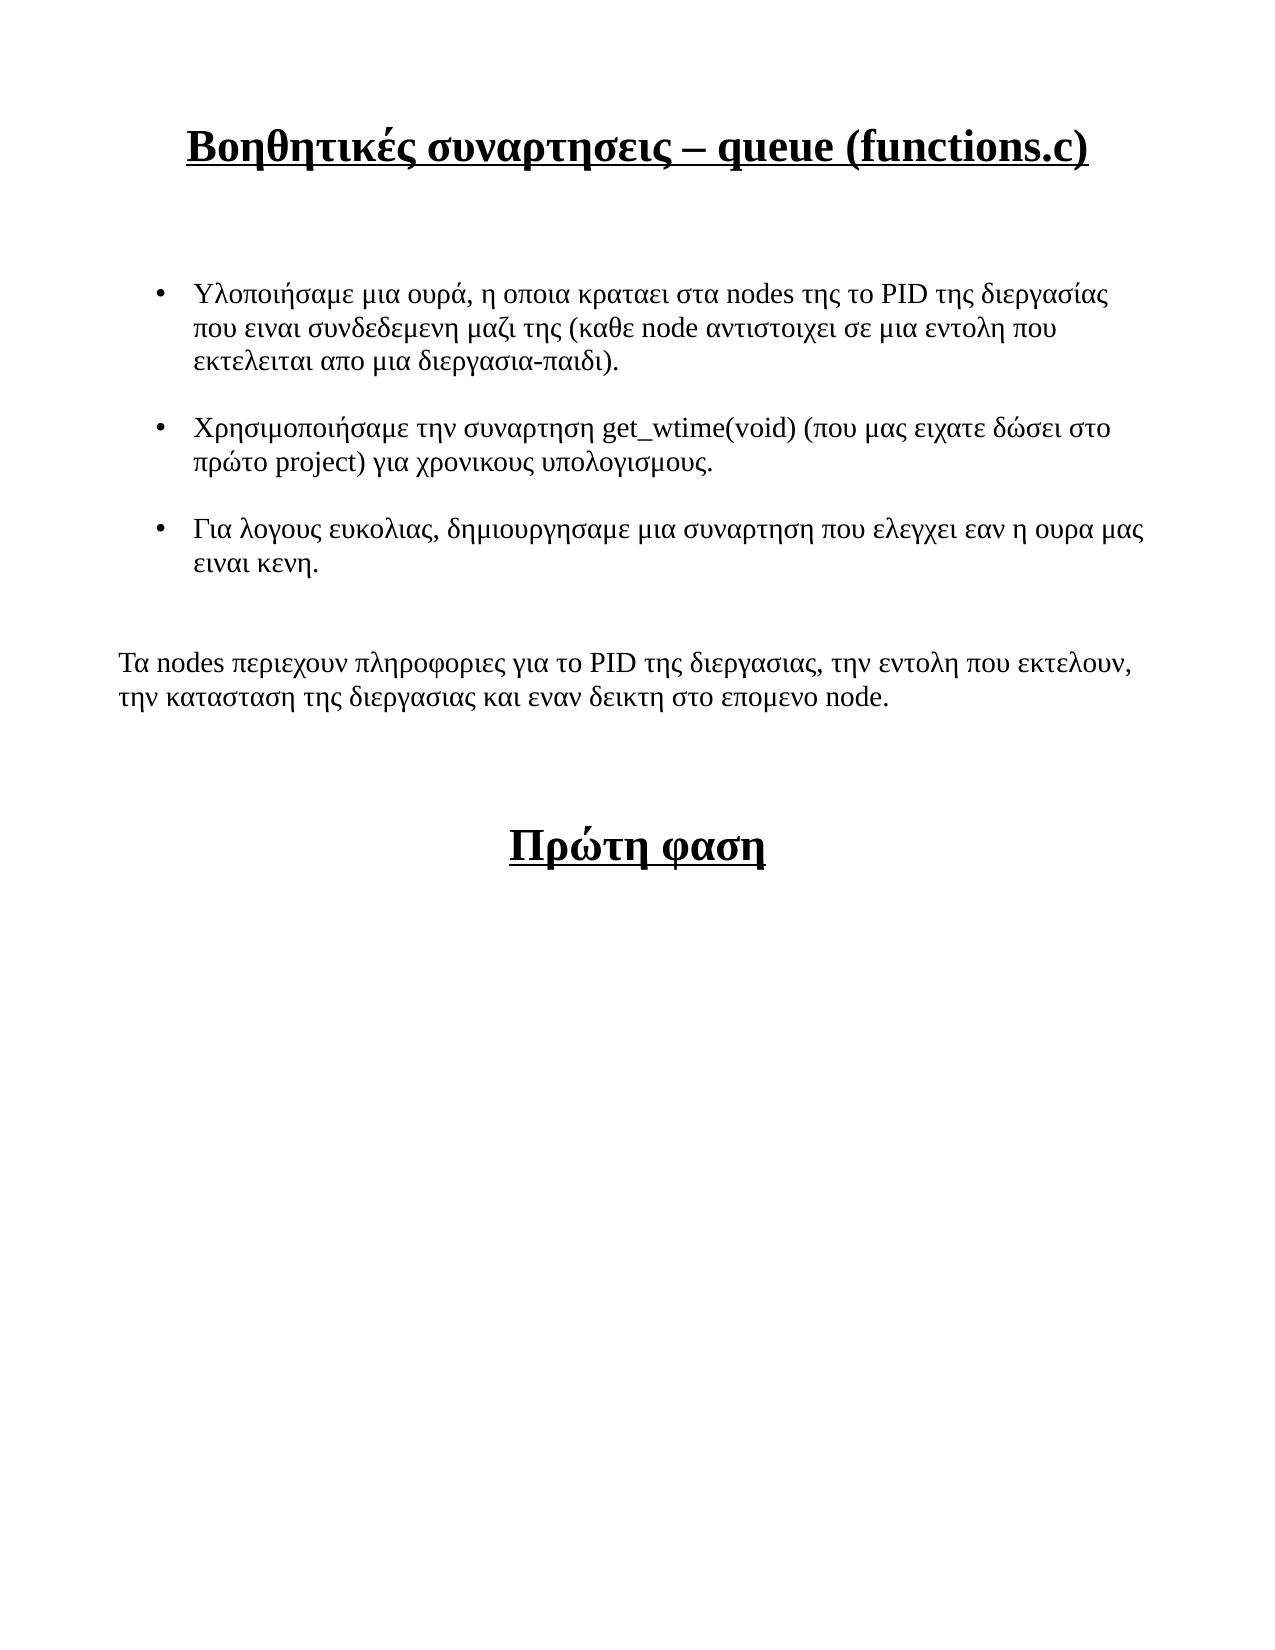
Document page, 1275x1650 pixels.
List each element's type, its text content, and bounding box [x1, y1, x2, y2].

list Για λογους ευκολιας, δημιουργησαμε μια συναρτηση που ελεγχει εαν η ουρα μας ειναι κενη. [156, 511, 1157, 578]
text Βοηθητικές συναρτησεις – queue (functions.c) [118, 118, 1157, 171]
text Πρώτη φαση [118, 818, 1157, 871]
list Υλοποιήσαμε μια ουρά, η οποια κραταει στα nodes της το PID της διεργασίας που ειναι συνδεδεμενη μαζι της (καθε node αντιστοιχει σε μια εντολη που εκτελειται απο μια διεργασια-παιδι). [156, 276, 1157, 377]
list Χρησιμοποιήσαμε την συναρτηση get_wtime(void) (που μας ειχατε δώσει στο πρώτο project) για χρονικους υπολογισμους. [156, 411, 1157, 478]
text Τα nodes περιεχουν πληροφοριες για το PID της διεργασιας, την εντολη που εκτελουν, την κατασταση της διεργασιας και εναν δεικτη στο επομενο node. [118, 646, 1157, 713]
